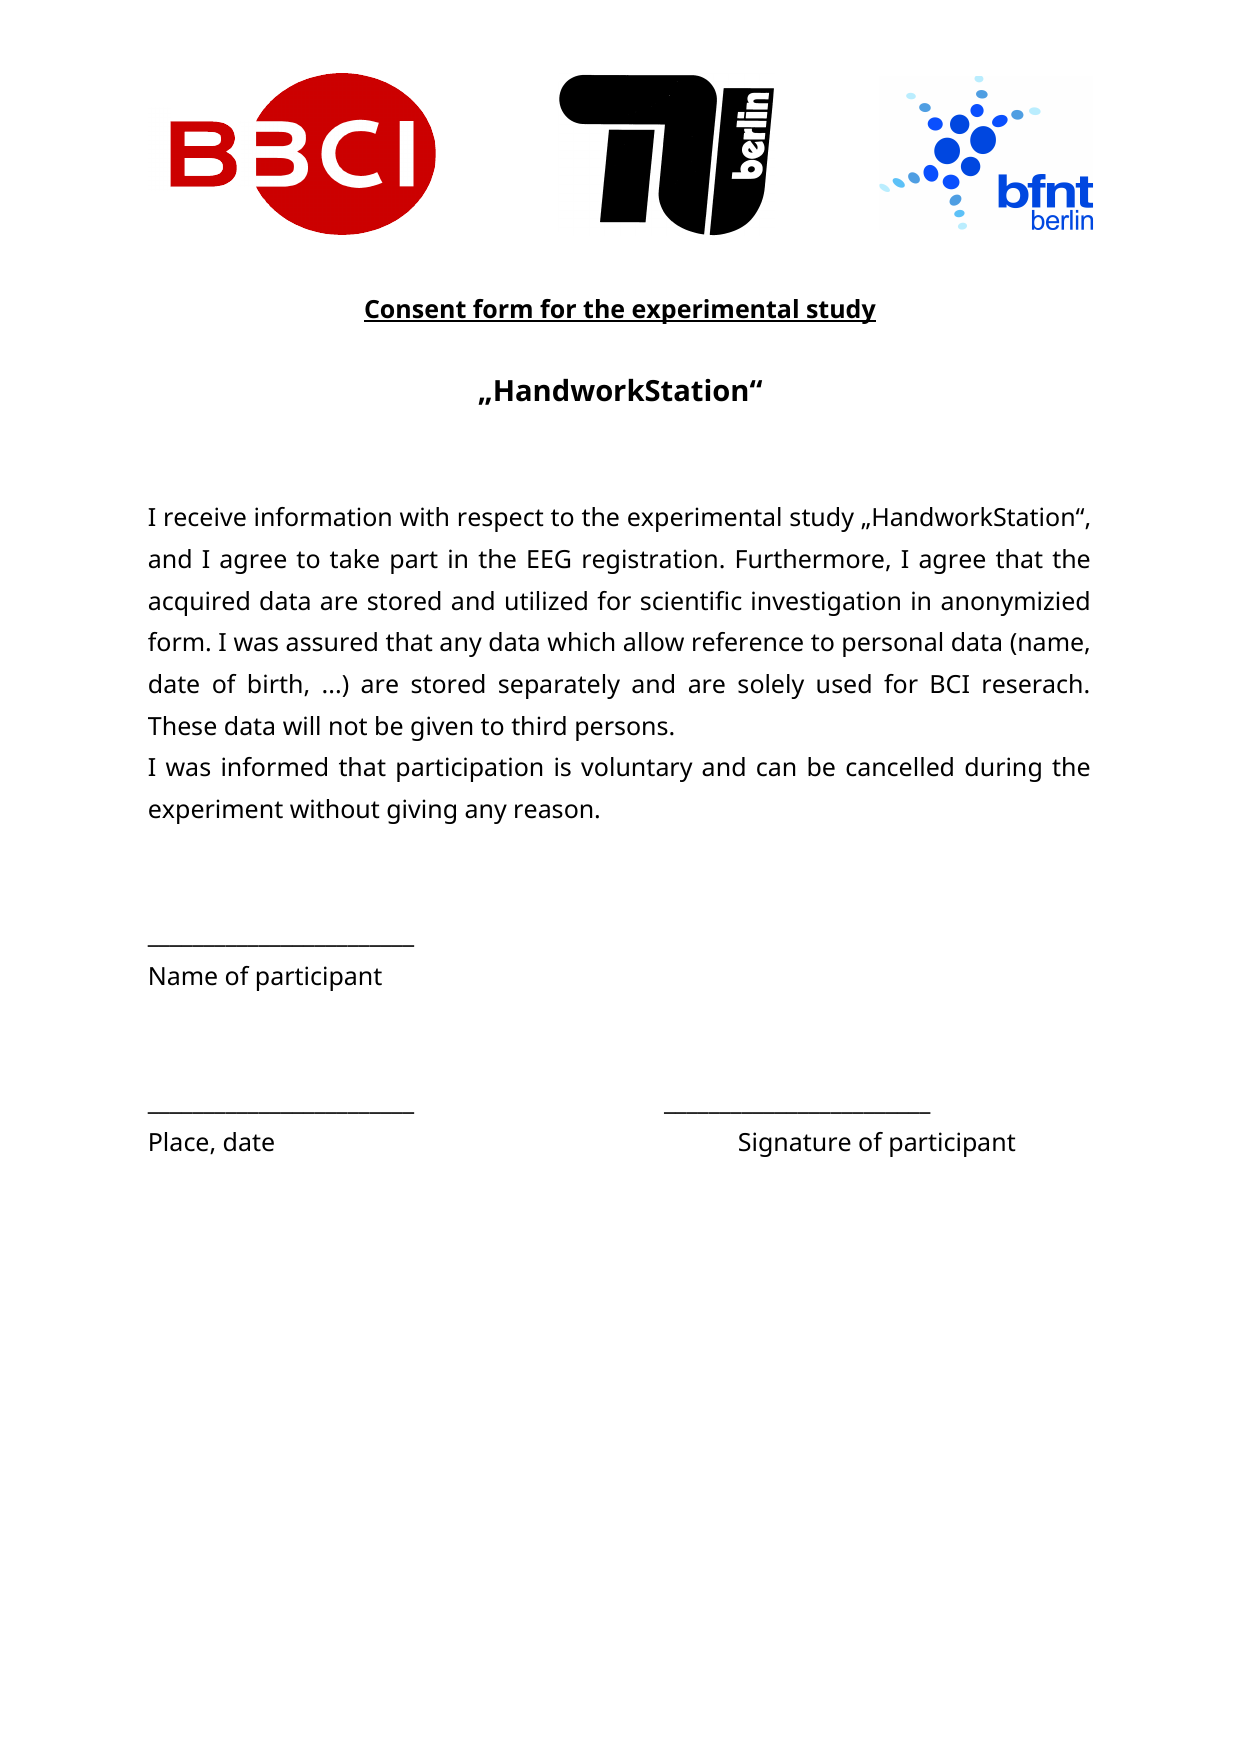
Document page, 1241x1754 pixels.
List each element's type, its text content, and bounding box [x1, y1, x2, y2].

text ________________________ ________________________ [148, 1077, 1092, 1118]
text I receive information with respect to the experimental study „HandworkStation“, and I agree to take part in the EEG registration. Furthermore, I agree that the acquired data are stored and utilized for scientific investigation in anonymizied form. I was assured that any data which allow reference to personal data (name, date of birth, ...) are stored separately and are solely used for BCI reserach. These data will not be given to third persons. [148, 493, 1092, 743]
picture [879, 76, 1094, 230]
text „HandworkStation“ [148, 368, 1092, 410]
text Consent form for the experimental study [148, 285, 1092, 327]
picture [147, 73, 436, 235]
text ________________________ [148, 910, 1092, 952]
picture [558, 73, 775, 236]
text I was informed that participation is voluntary and can be cancelled during the experiment without giving any reason. [148, 743, 1092, 827]
text Name of participant [148, 952, 1092, 993]
text Place, date Signature of participant [148, 1118, 1092, 1160]
